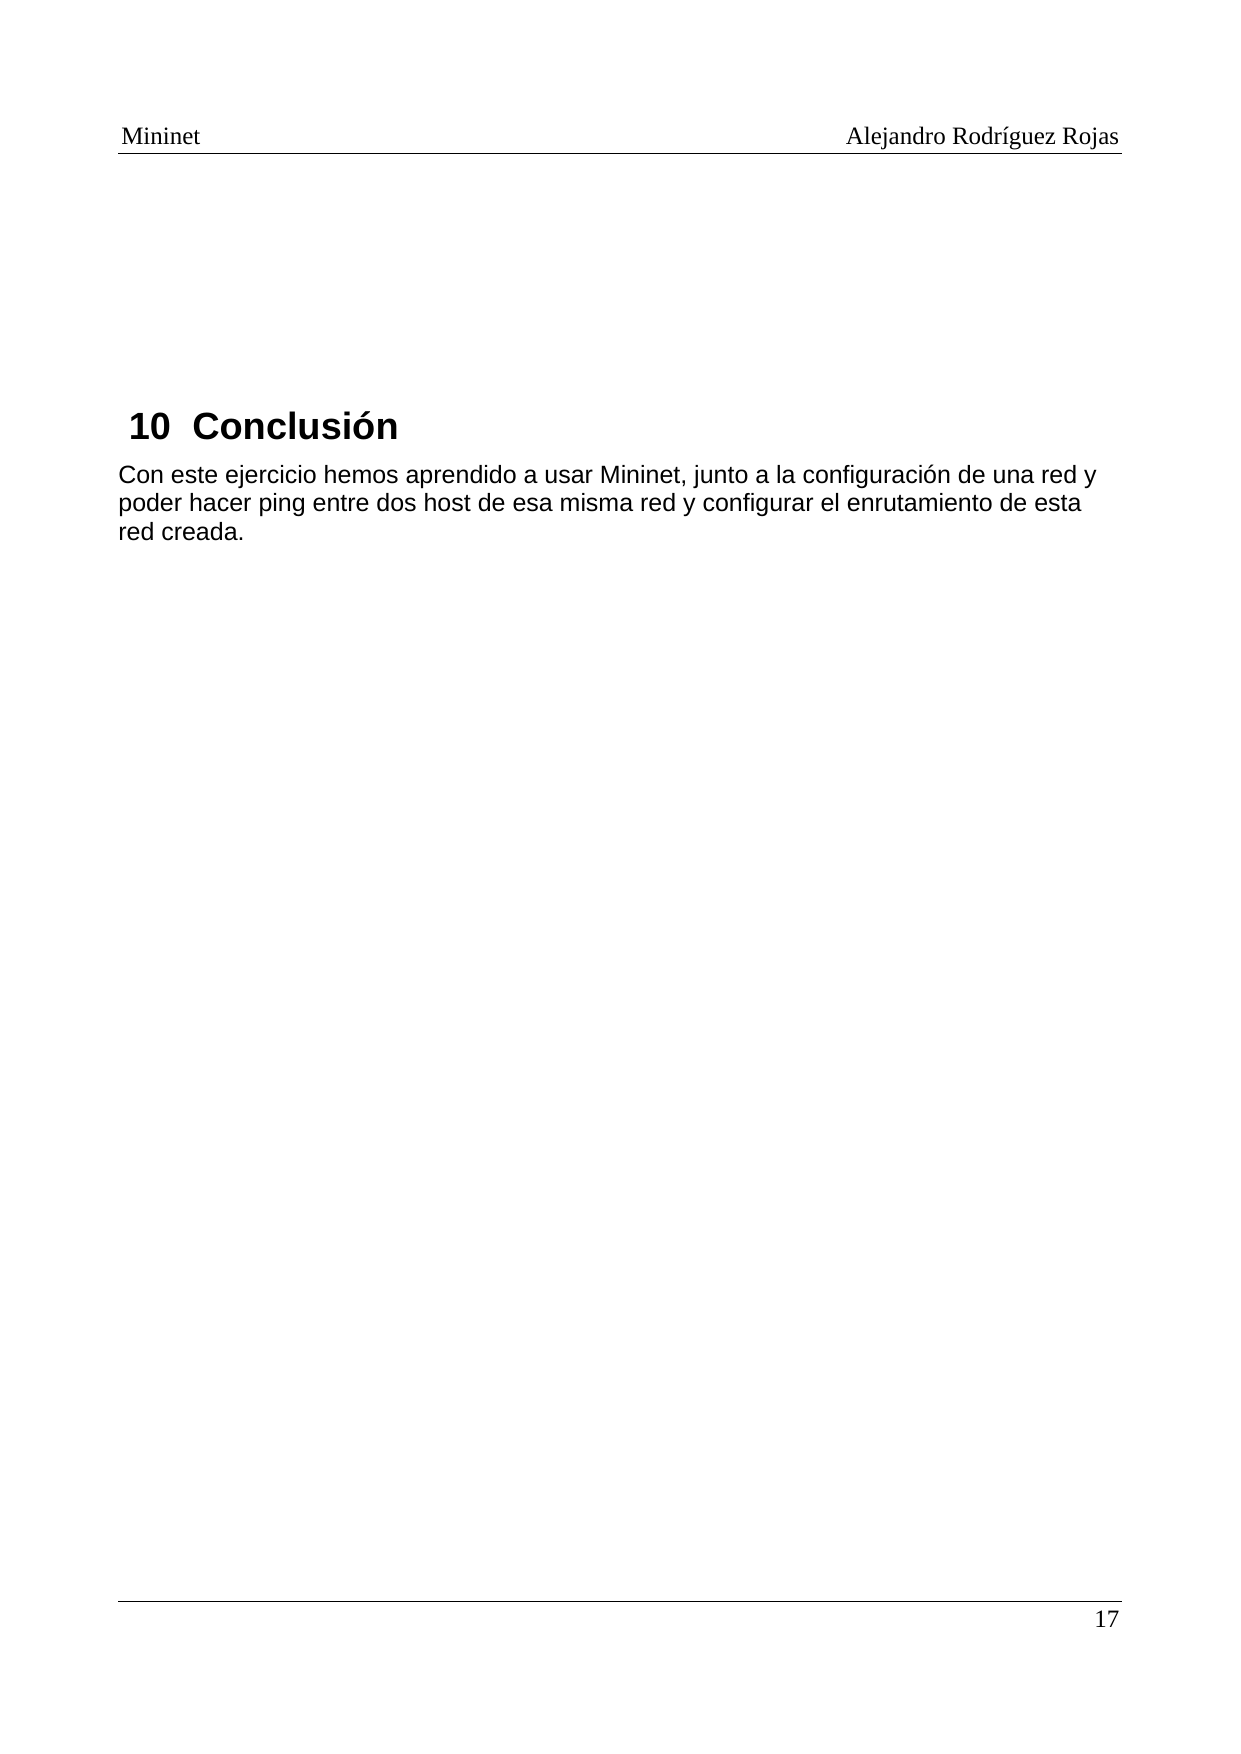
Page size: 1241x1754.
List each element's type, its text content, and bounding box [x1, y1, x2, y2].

subtitle Conclusión [118, 403, 1122, 447]
text Con este ejercicio hemos aprendido a usar Mininet, junto a la configuración de una red y poder hacer ping entre dos host de esa misma red y configurar el enrutamiento de esta red creada. [118, 460, 1122, 546]
